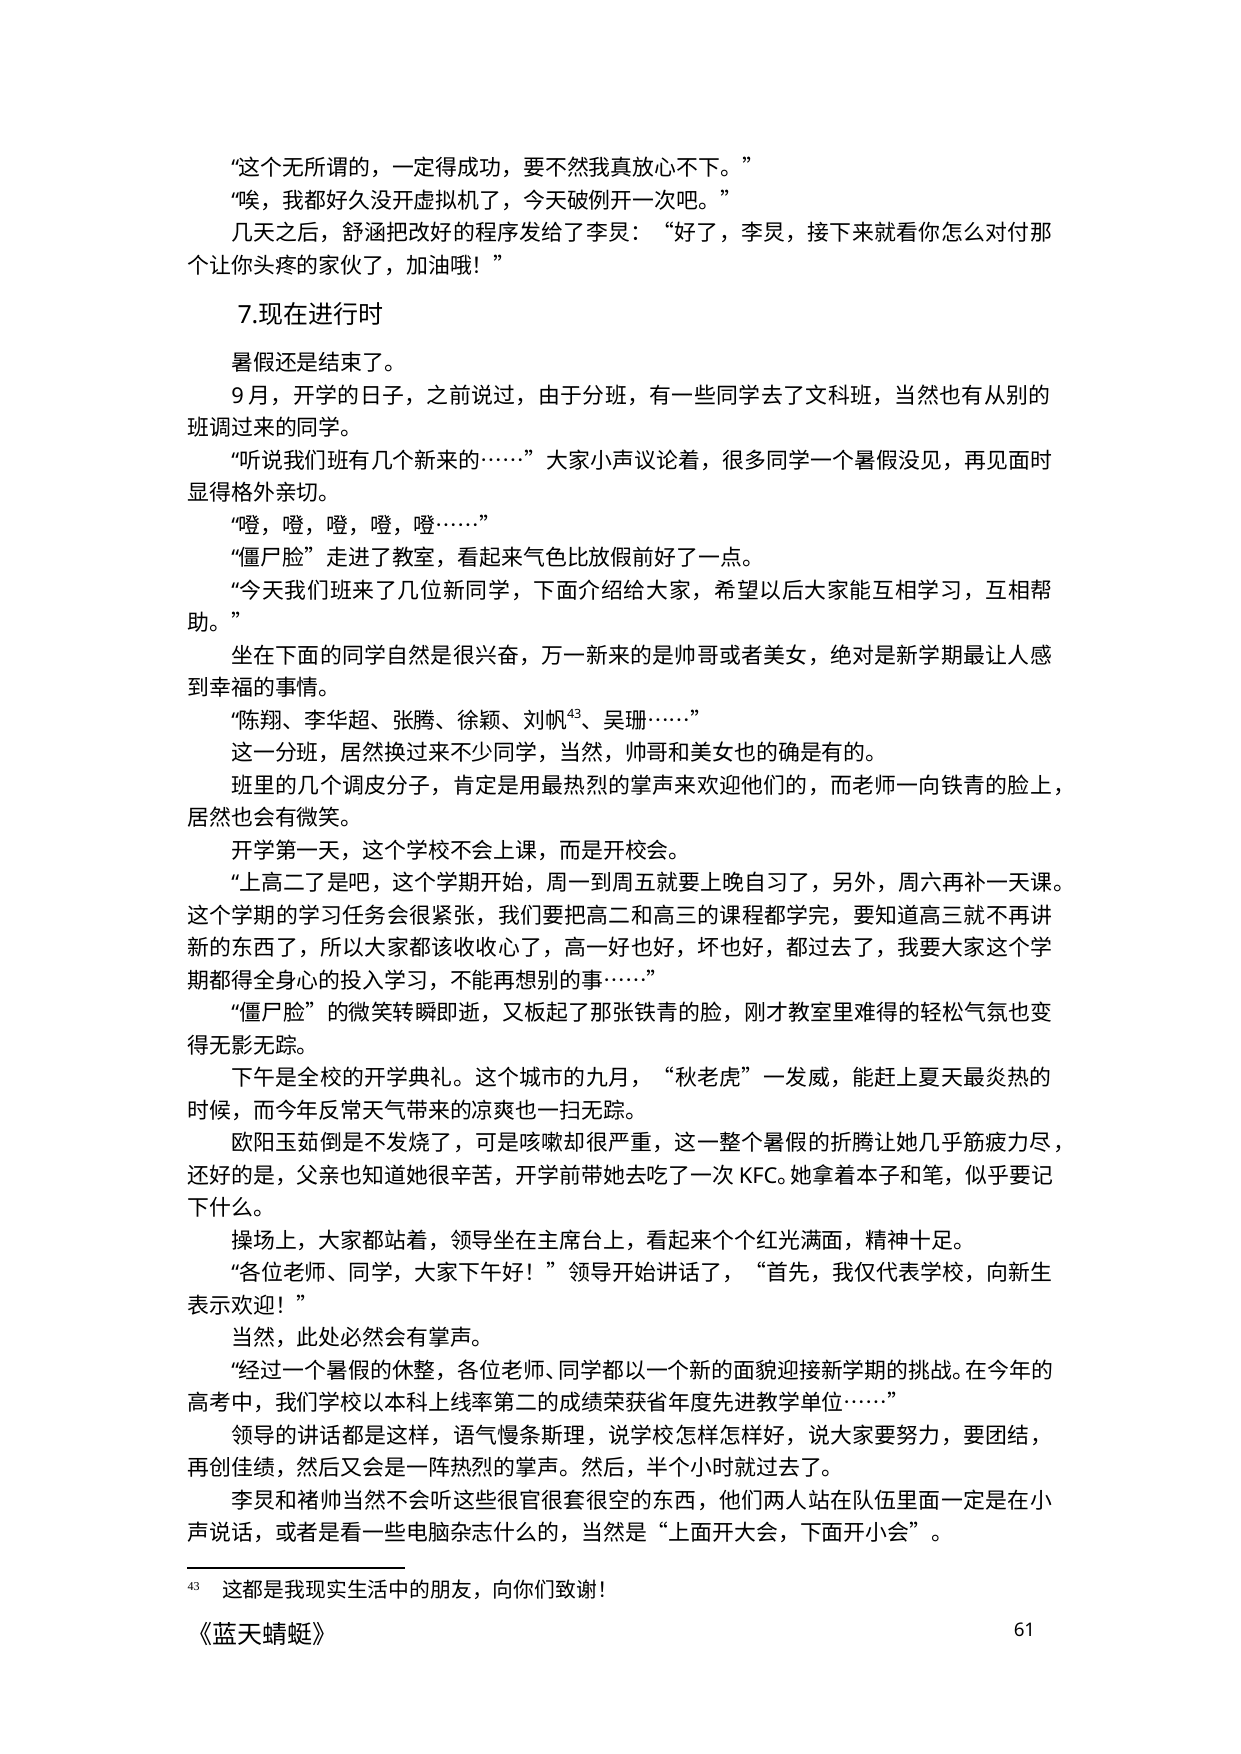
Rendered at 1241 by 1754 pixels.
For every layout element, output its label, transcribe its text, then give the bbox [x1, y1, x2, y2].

text 下午是全校的开学典礼。这个城市的九月，“秋老虎”一发威，能赶上夏天最炎热的时候，而今年反常天气带来的凉爽也一扫无踪。 [187, 1060, 1053, 1125]
list 现在进行时 [237, 280, 1053, 345]
text 当然，此处必然会有掌声。 [187, 1320, 1053, 1352]
text 李炅和褚帅当然不会听这些很官很套很空的东西，他们两人站在队伍里面一定是在小声说话，或者是看一些电脑杂志什么的，当然是“上面开大会，下面开小会”。 [187, 1482, 1053, 1547]
text “上高二了是吧，这个学期开始，周一到周五就要上晚自习了，另外，周六再补一天课。这个学期的学习任务会很紧张，我们要把高二和高三的课程都学完，要知道高三就不再讲新的东西了，所以大家都该收收心了，高一好也好，坏也好，都过去了，我要大家这个学期都得全身心的投入学习，不能再想别的事……” [187, 865, 1053, 995]
text “僵尸脸”的微笑转瞬即逝，又板起了那张铁青的脸，刚才教室里难得的轻松气氛也变得无影无踪。 [187, 995, 1053, 1060]
text “听说我们班有几个新来的……”大家小声议论着，很多同学一个暑假没见，再见面时显得格外亲切。 [187, 442, 1053, 507]
text “经过一个暑假的休整，各位老师、同学都以一个新的面貌迎接新学期的挑战。在今年的高考中，我们学校以本科上线率第二的成绩荣获省年度先进教学单位……” [187, 1352, 1053, 1417]
text “今天我们班来了几位新同学，下面介绍给大家，希望以后大家能互相学习，互相帮助。” [187, 572, 1053, 637]
text “僵尸脸”走进了教室，看起来气色比放假前好了一点。 [187, 540, 1053, 572]
text 几天之后，舒涵把改好的程序发给了李炅：“好了，李炅，接下来就看你怎么对付那个让你头疼的家伙了，加油哦！” [187, 215, 1053, 280]
text 这都是我现实生活中的朋友，向你们致谢！ [187, 1574, 1053, 1604]
text 暑假还是结束了。 [187, 345, 1053, 377]
text “噔，噔，噔，噔，噔……” [187, 507, 1053, 540]
text “这个无所谓的，一定得成功，要不然我真放心不下。” [187, 150, 1053, 182]
text 欧阳玉茹倒是不发烧了，可是咳嗽却很严重，这一整个暑假的折腾让她几乎筋疲力尽，还好的是，父亲也知道她很辛苦，开学前带她去吃了一次KFC。她拿着本子和笔，似乎要记下什么。 [187, 1125, 1053, 1222]
text 开学第一天，这个学校不会上课，而是开校会。 [187, 832, 1053, 865]
text 班里的几个调皮分子，肯定是用最热烈的掌声来欢迎他们的，而老师一向铁青的脸上，居然也会有微笑。 [187, 767, 1053, 832]
text “各位老师、同学，大家下午好！”领导开始讲话了，“首先，我仅代表学校，向新生表示欢迎！” [187, 1255, 1053, 1320]
text 这一分班，居然换过来不少同学，当然，帅哥和美女也的确是有的。 [187, 735, 1053, 767]
text 9月，开学的日子，之前说过，由于分班，有一些同学去了文科班，当然也有从别的班调过来的同学。 [187, 377, 1053, 442]
text 坐在下面的同学自然是很兴奋，万一新来的是帅哥或者美女，绝对是新学期最让人感到幸福的事情。 [187, 637, 1053, 702]
text 领导的讲话都是这样，语气慢条斯理，说学校怎样怎样好，说大家要努力，要团结，再创佳绩，然后又会是一阵热烈的掌声。然后，半个小时就过去了。 [187, 1417, 1053, 1482]
text “陈翔、李华超、张腾、徐颖、刘帆、吴珊……” [187, 702, 1053, 735]
text “唉，我都好久没开虚拟机了，今天破例开一次吧。” [187, 182, 1053, 215]
text 操场上，大家都站着，领导坐在主席台上，看起来个个红光满面，精神十足。 [187, 1222, 1053, 1255]
